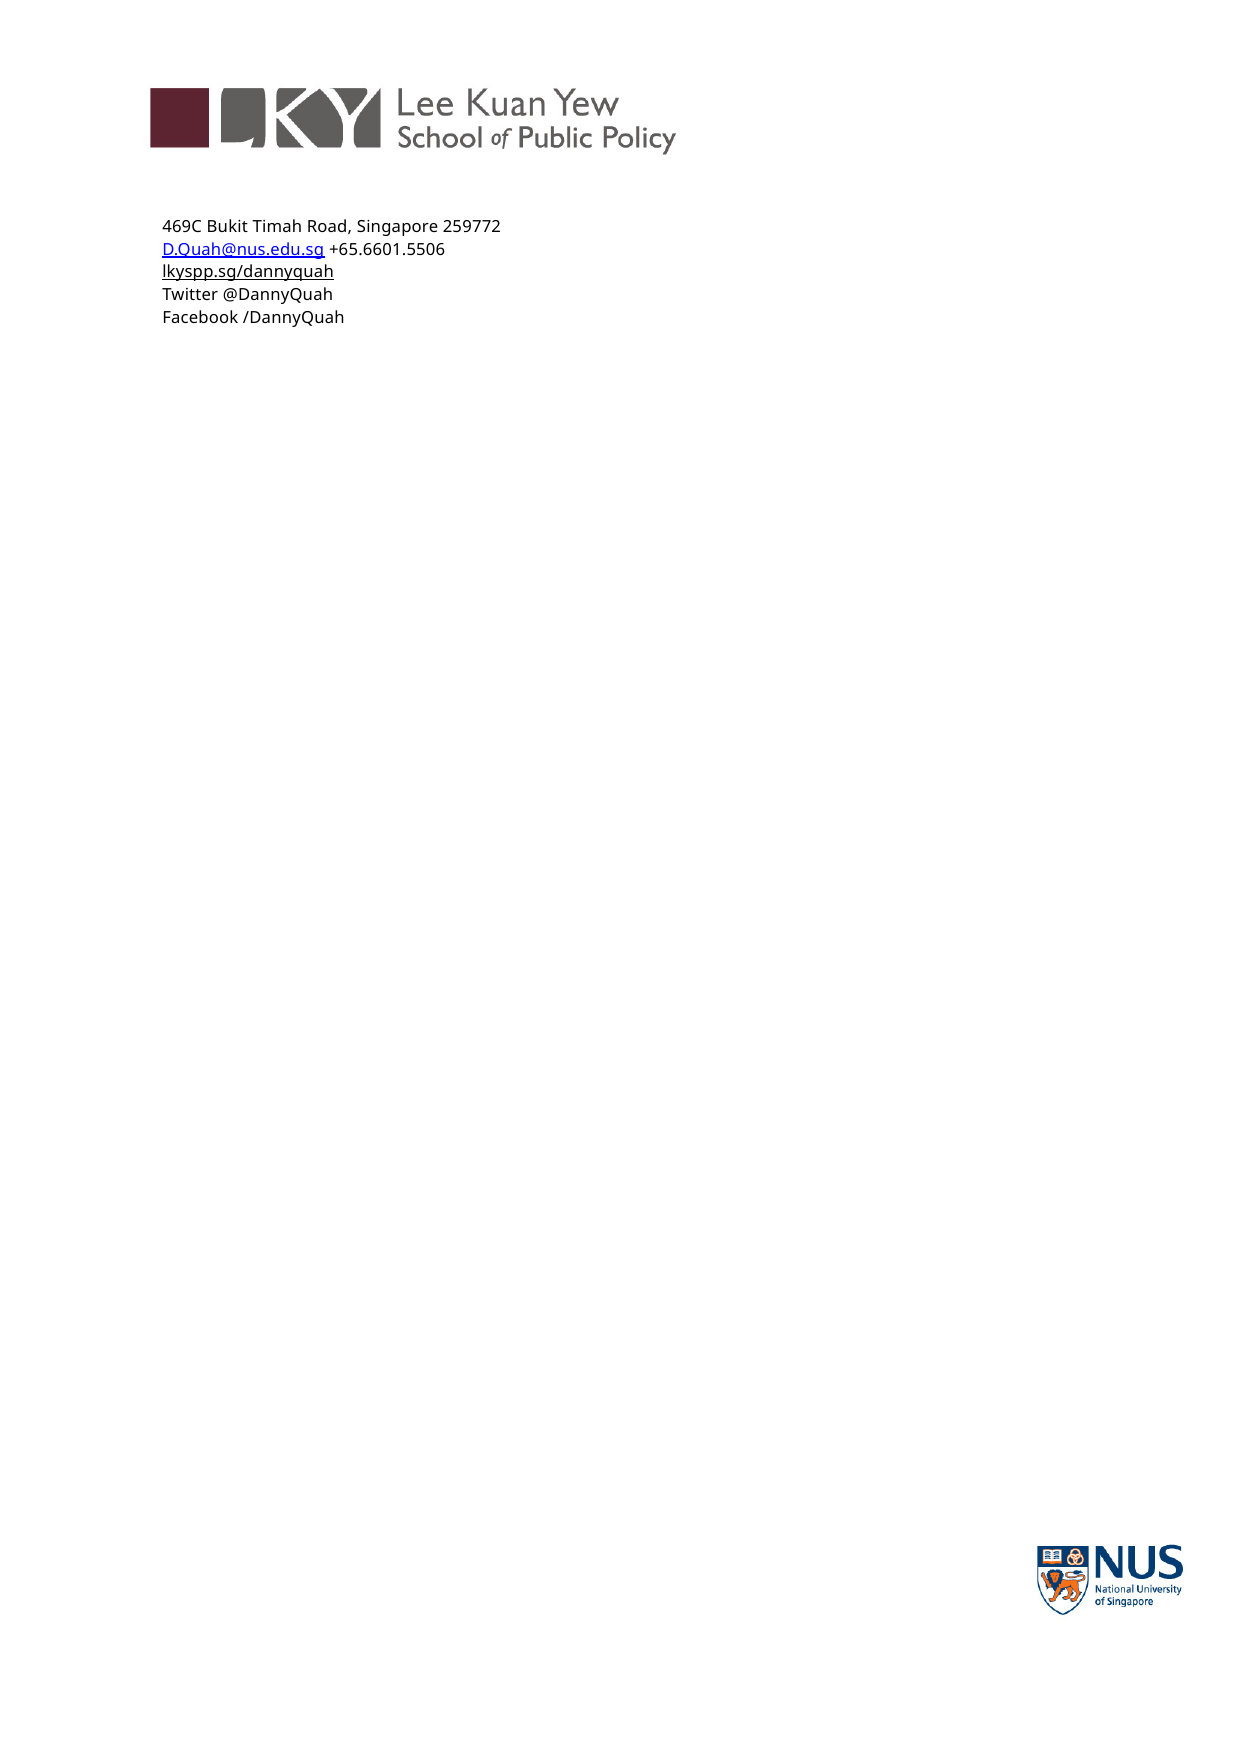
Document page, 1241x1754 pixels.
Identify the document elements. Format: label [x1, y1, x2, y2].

picture [0, 1512, 1241, 1701]
picture [3, 0, 1239, 178]
